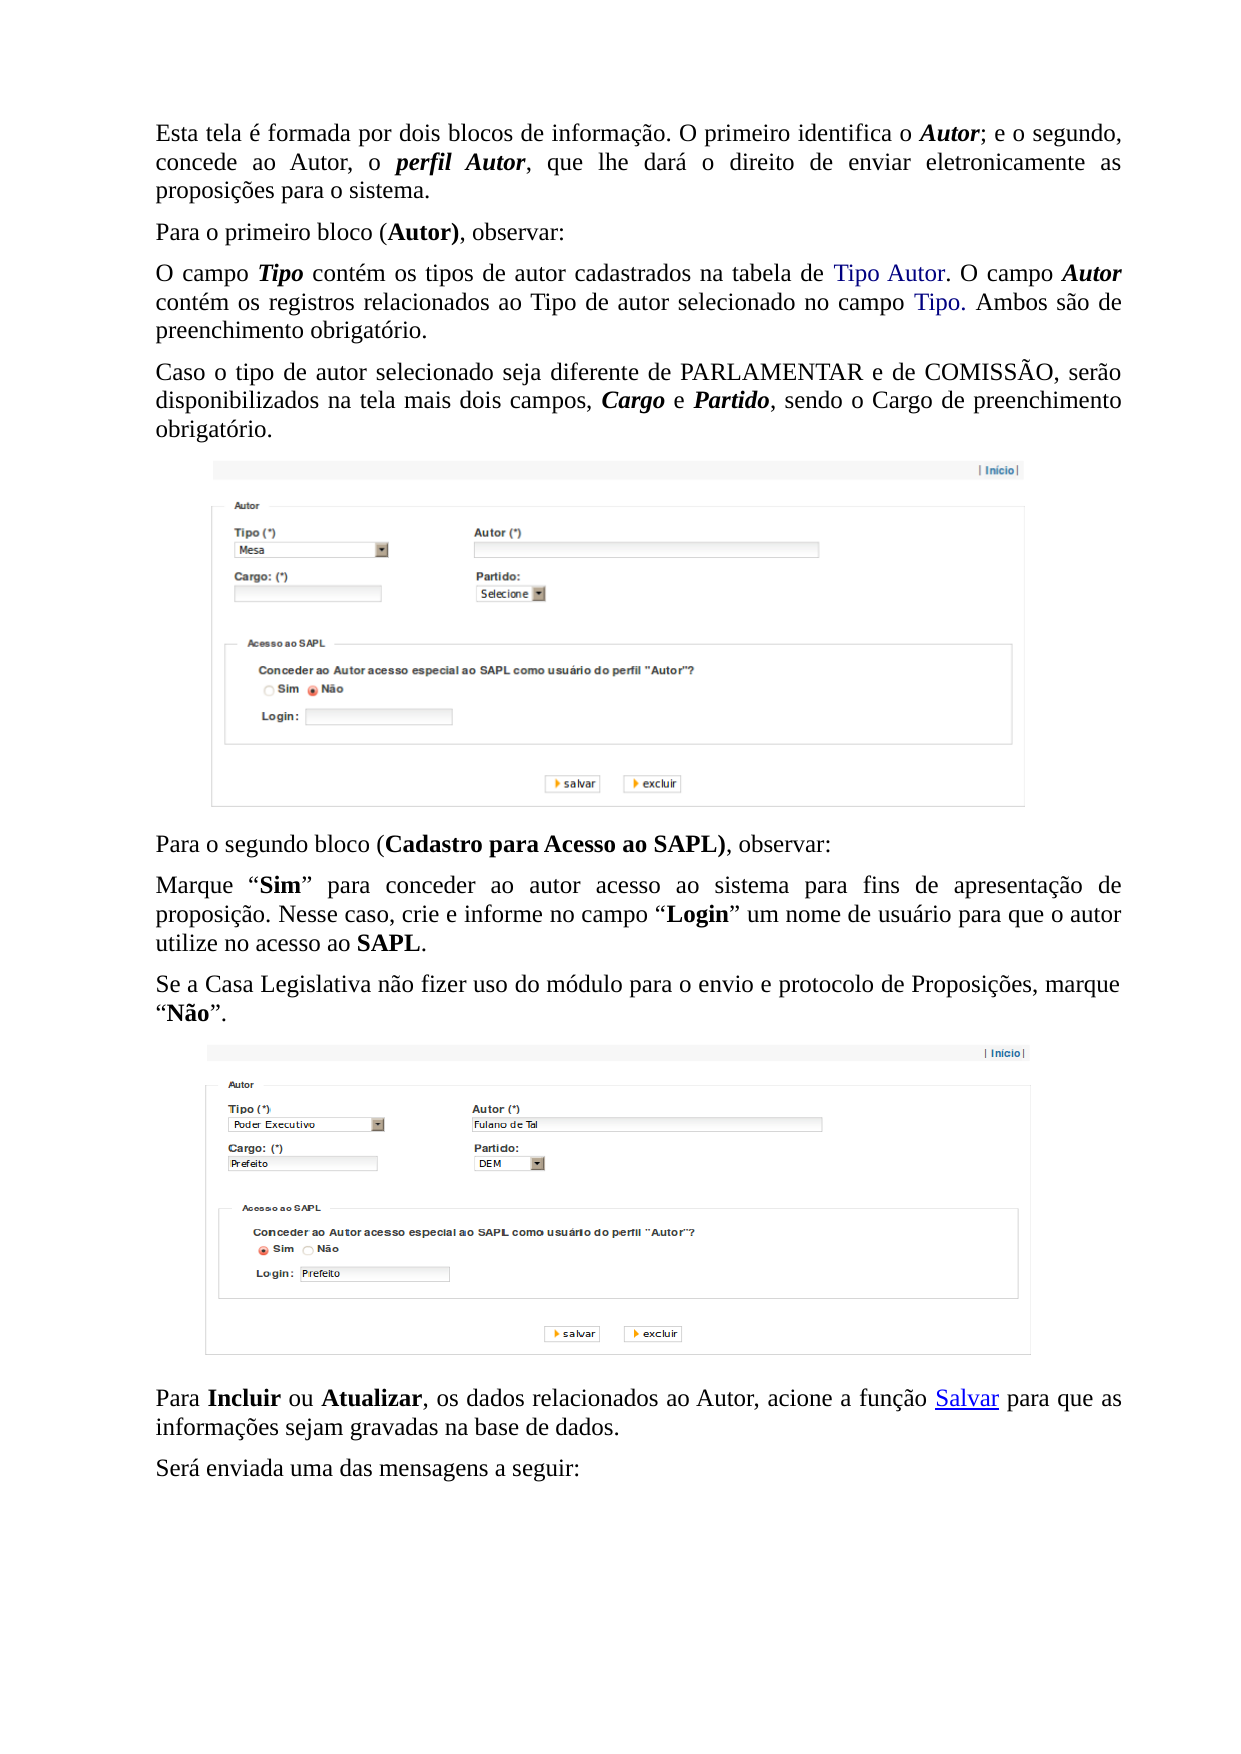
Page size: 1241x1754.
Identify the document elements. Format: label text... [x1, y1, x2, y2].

text Esta tela é formada por dois blocos de informação. O primeiro identifica o Autor; e o segundo, concede ao Autor, o perfil Autor, que lhe dará o direito de enviar eletronicamente as proposições para o sistema. [155, 118, 1122, 204]
text Caso o tipo de autor selecionado seja diferente de PARLAMENTAR e de COMISSÃO, serão disponibilizados na tela mais dois campos, Cargo e Partido, sendo o Cargo de preenchimento obrigatório. [155, 357, 1122, 443]
text Para o primeiro bloco (Autor), observar: [155, 217, 1122, 246]
picture [193, 1039, 1048, 1367]
text Marque “Sim” para conceder ao autor acesso ao sistema para fins de apresentação de proposição. Nesse caso, crie e informe no campo “Login” um nome de usuário para que o autor utilize no acesso ao SAPL. [155, 871, 1122, 957]
text Para o segundo bloco (Cadastro para Acesso ao SAPL), observar: [155, 829, 1122, 858]
text Será enviada uma das mensagens a seguir: [155, 1453, 1122, 1482]
text Se a Casa Legislativa não fizer uso do módulo para o envio e protocolo de Proposições, marque “Não”. [155, 969, 1122, 1027]
text O campo Tipo contém os tipos de autor cadastrados na tabela de Tipo Autor. O campo Autor contém os registros relacionados ao Tipo de autor selecionado no campo Tipo. Ambos são de preenchimento obrigatório. [155, 258, 1122, 344]
text Para Incluir ou Atualizar, os dados relacionados ao Autor, acione a função Salvar para que as informações sejam gravadas na base de dados. [155, 1383, 1122, 1441]
picture [208, 455, 1033, 812]
